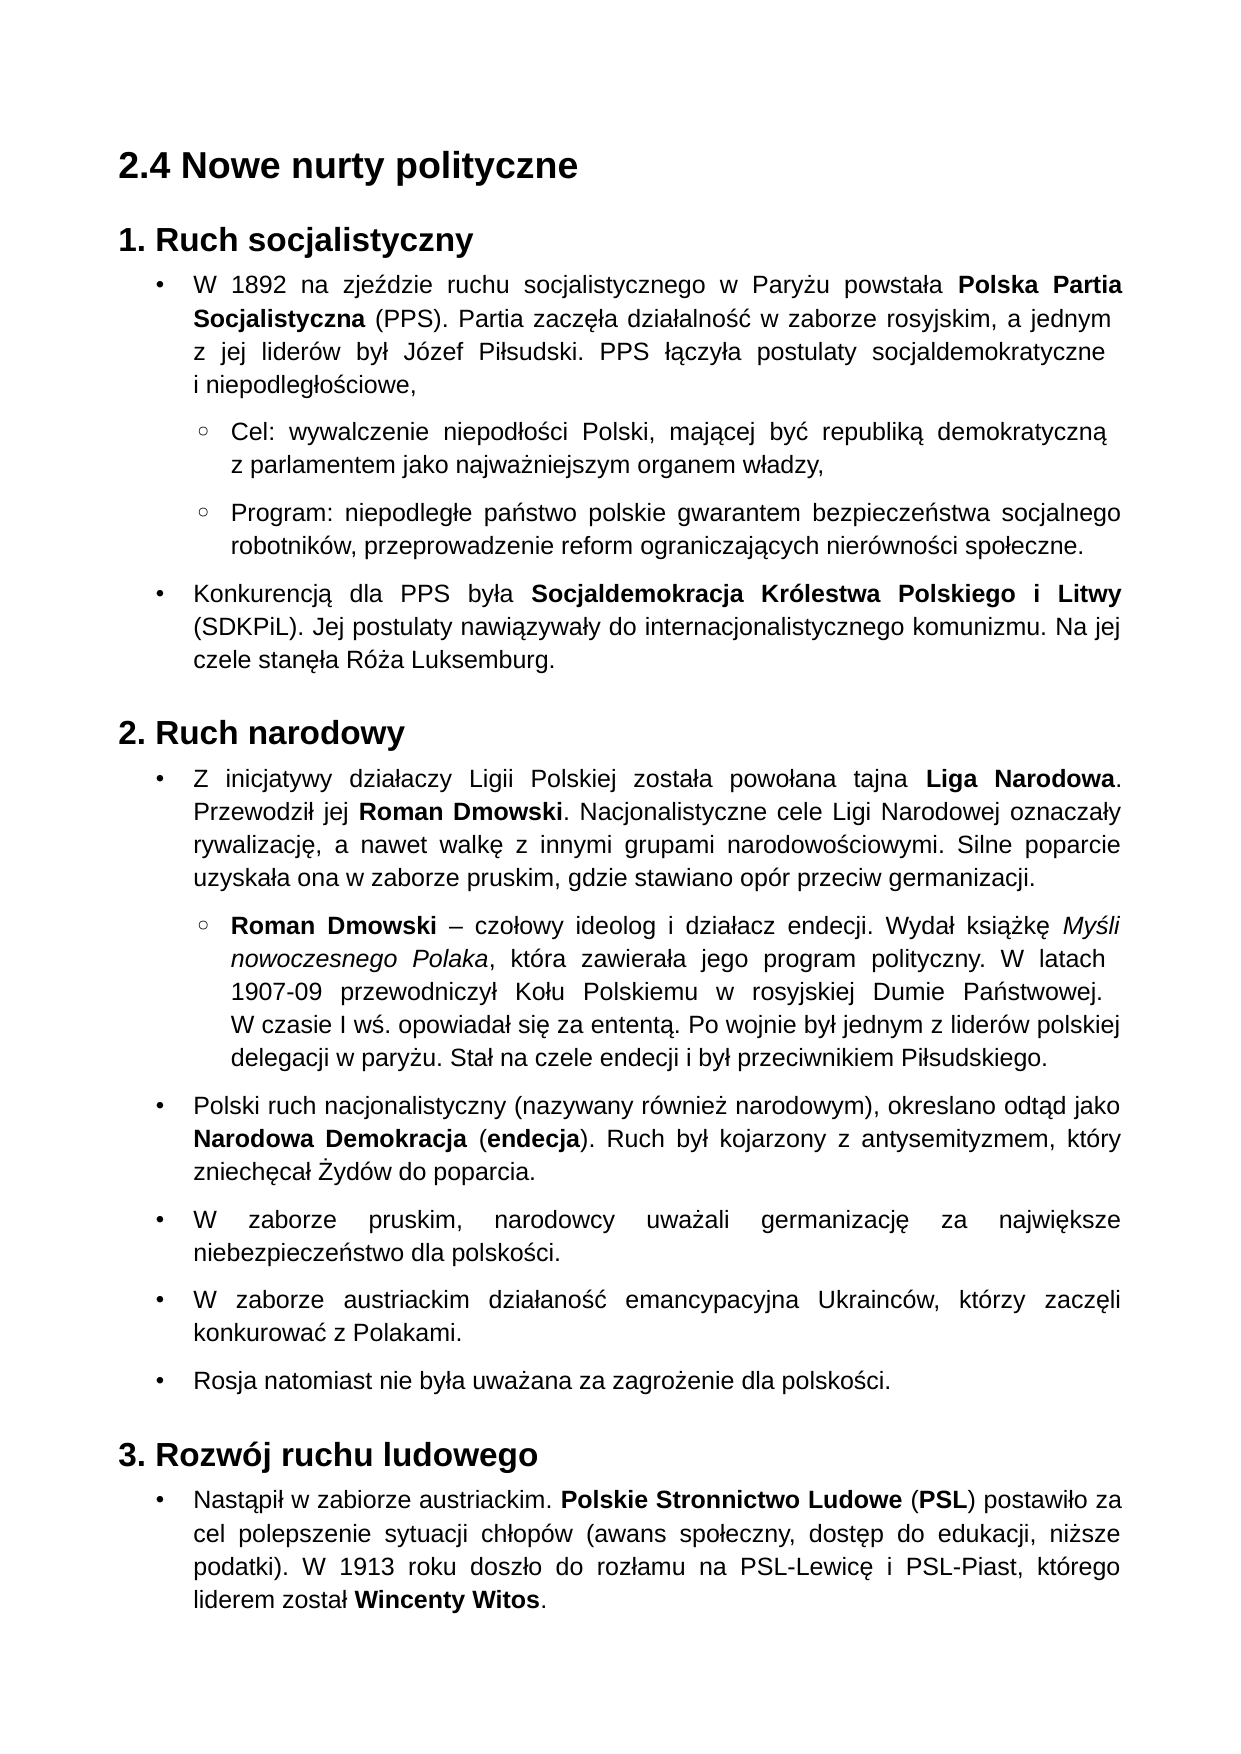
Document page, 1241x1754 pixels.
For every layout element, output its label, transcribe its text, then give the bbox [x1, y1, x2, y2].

list W zaborze austriackim działaność emancypacyjna Ukrainców, którzy zaczęli konkurować z Polakami. [156, 1285, 1122, 1347]
list W zaborze pruskim, narodowcy uważali germanizację za największe niebezpieczeństwo dla polskości. [156, 1204, 1122, 1266]
subtitle 1. Ruch socjalistyczny [118, 219, 1122, 258]
list Polski ruch nacjonalistyczny (nazywany również narodowym), okreslano odtąd jako Narodowa Demokracja (endecja). Ruch był kojarzony z antysemityzmem, który zniechęcał Żydów do poparcia. [156, 1091, 1122, 1186]
list W 1892 na zjeździe ruchu socjalistycznego w Paryżu powstała Polska Partia Socjalistyczna (PPS). Partia zaczęła działalność w zaborze rosyjskim, a jednym z jej liderów był Józef Piłsudski. PPS łączyła postulaty socjaldemokratyczne i niepodległościowe, [156, 271, 1122, 398]
list Roman Dmowski – czołowy ideolog i działacz endecji. Wydał książkę Myśli nowoczesnego Polaka, która zawierała jego program polityczny. W latach 1907-09 przewodniczył Kołu Polskiemu w rosyjskiej Dumie Państwowej. W czasie I wś. opowiadał się za ententą. Po wojnie był jednym z liderów polskiej delegacji w paryżu. Stał na czele endecji i był przeciwnikiem Piłsudskiego. [193, 911, 1122, 1072]
subtitle 3. Rozwój ruchu ludowego [118, 1434, 1122, 1473]
subtitle 2. Ruch narodowy [118, 713, 1122, 752]
list Nastąpił w zabiorze austriackim. Polskie Stronnictwo Ludowe (PSL) postawiło za cel polepszenie sytuacji chłopów (awans społeczny, dostęp do edukacji, niższe podatki). W 1913 roku doszło do rozłamu na PSL-Lewicę i PSL-Piast, którego liderem został Wincenty Witos. [156, 1486, 1122, 1613]
list Program: niepodległe państwo polskie gwarantem bezpieczeństwa socjalnego robotników, przeprowadzenie reform ograniczających nierówności społeczne. [193, 498, 1122, 560]
subtitle 2.4 Nowe nurty polityczne [118, 143, 1122, 186]
list Konkurencją dla PPS była Socjaldemokracja Królestwa Polskiego i Litwy (SDKPiL). Jej postulaty nawiązywały do internacjonalistycznego komunizmu. Na jej czele stanęła Róża Luksemburg. [156, 579, 1122, 674]
list Z inicjatywy działaczy Ligii Polskiej została powołana tajna Liga Narodowa. Przewodził jej Roman Dmowski. Nacjonalistyczne cele Ligi Narodowej oznaczały rywalizację, a nawet walkę z innymi grupami narodowościowymi. Silne poparcie uzyskała ona w zaborze pruskim, gdzie stawiano opór przeciw germanizacji. [156, 764, 1122, 892]
list Rosja natomiast nie była uważana za zagrożenie dla polskości. [156, 1366, 1122, 1395]
list Cel: wywalczenie niepodłości Polski, mającej być republiką demokratyczną z parlamentem jako najważniejszym organem władzy, [193, 417, 1122, 479]
